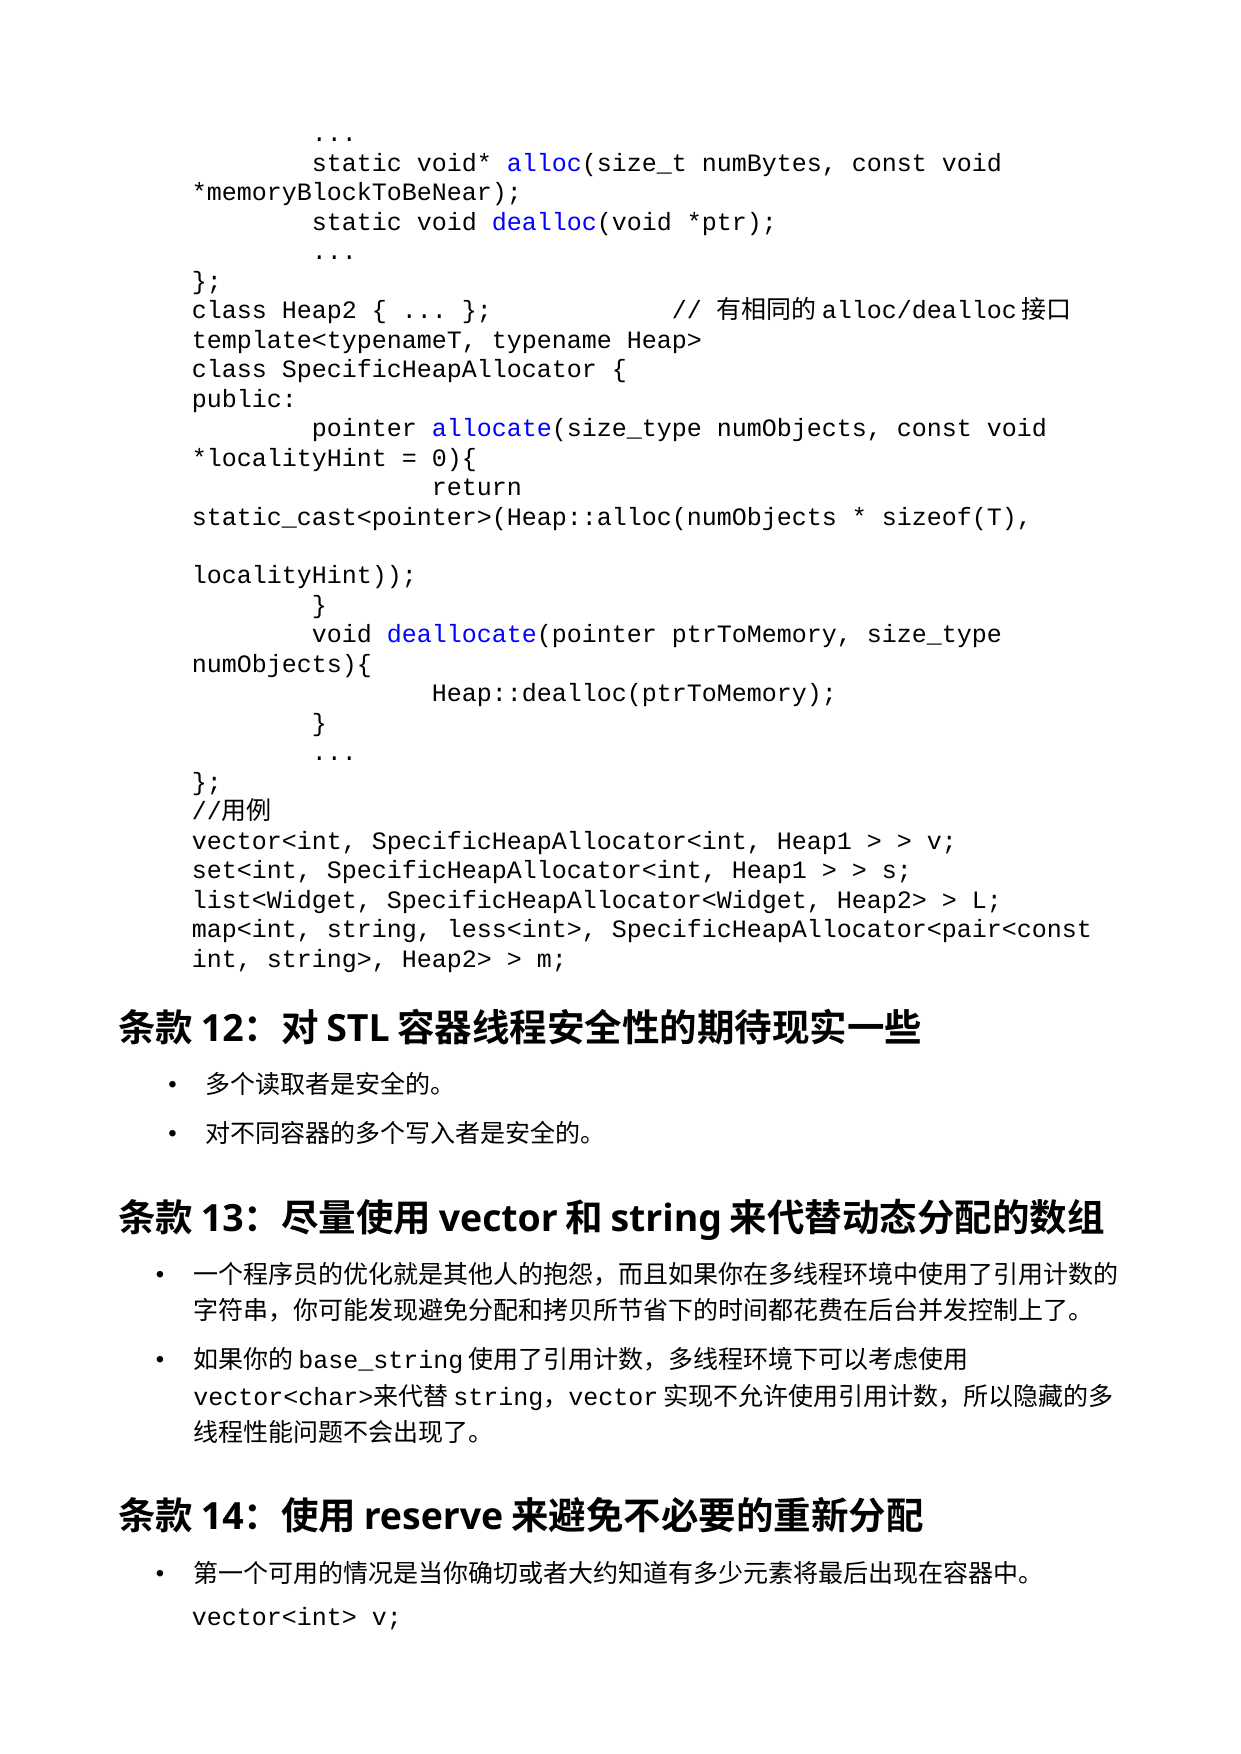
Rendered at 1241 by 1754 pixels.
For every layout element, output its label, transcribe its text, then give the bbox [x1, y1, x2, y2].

list 第一个可用的情况是当你确切或者大约知道有多少元素将最后出现在容器中。 [156, 1553, 1122, 1589]
subtitle 条款14：使用reserve来避免不必要的重新分配 [118, 1486, 1122, 1541]
list 对不同容器的多个写入者是安全的。 [168, 1114, 1122, 1150]
text return static_cast<pointer>(Heap::alloc(numObjects * sizeof(T), [192, 472, 1122, 531]
text static void* alloc(size_t numBytes, const void *memoryBlockToBeNear); [192, 148, 1122, 207]
text vector<int, SpecificHeapAllocator<int, Heap1 > > v; [192, 826, 1122, 855]
text class Heap2 { ... }; // 有相同的alloc/dealloc接口 [192, 295, 1122, 324]
text list<Widget, SpecificHeapAllocator<Widget, Heap2> > L; [192, 884, 1122, 914]
text pointer allocate(size_type numObjects, const void *localityHint = 0){ [192, 413, 1122, 472]
text }; [192, 266, 1122, 295]
text }; [192, 767, 1122, 796]
text set<int, SpecificHeapAllocator<int, Heap1 > > s; [192, 855, 1122, 884]
text ... [192, 118, 1122, 148]
text vector<int> v; [192, 1602, 1122, 1631]
text } [192, 590, 1122, 619]
text //用例 [192, 796, 1122, 826]
text } [192, 708, 1122, 737]
subtitle 条款13：尽量使用vector和string来代替动态分配的数组 [118, 1187, 1122, 1242]
list 多个读取者是安全的。 [168, 1065, 1122, 1101]
list 一个程序员的优化就是其他人的抱怨，而且如果你在多线程环境中使用了引用计数的字符串，你可能发现避免分配和拷贝所节省下的时间都花费在后台并发控制上了。 [156, 1254, 1122, 1327]
text void deallocate(pointer ptrToMemory, size_type numObjects){ [192, 619, 1122, 678]
text template<typenameT, typename Heap> [192, 324, 1122, 354]
text static void dealloc(void *ptr); [192, 207, 1122, 236]
text class SpecificHeapAllocator { [192, 354, 1122, 383]
text ... [192, 236, 1122, 266]
list 如果你的base_string使用了引用计数，多线程环境下可以考虑使用vector<char>来代替string，vector实现不允许使用引用计数，所以隐藏的多线程性能问题不会出现了。 [156, 1339, 1122, 1449]
text Heap::dealloc(ptrToMemory); [192, 678, 1122, 708]
text ... [192, 737, 1122, 767]
text public: [192, 383, 1122, 413]
text map<int, string, less<int>, SpecificHeapAllocator<pair<const int, string>, Heap2> > m; [192, 914, 1122, 973]
text localityHint)); [192, 531, 1122, 590]
subtitle 条款12：对STL容器线程安全性的期待现实一些 [118, 998, 1122, 1052]
